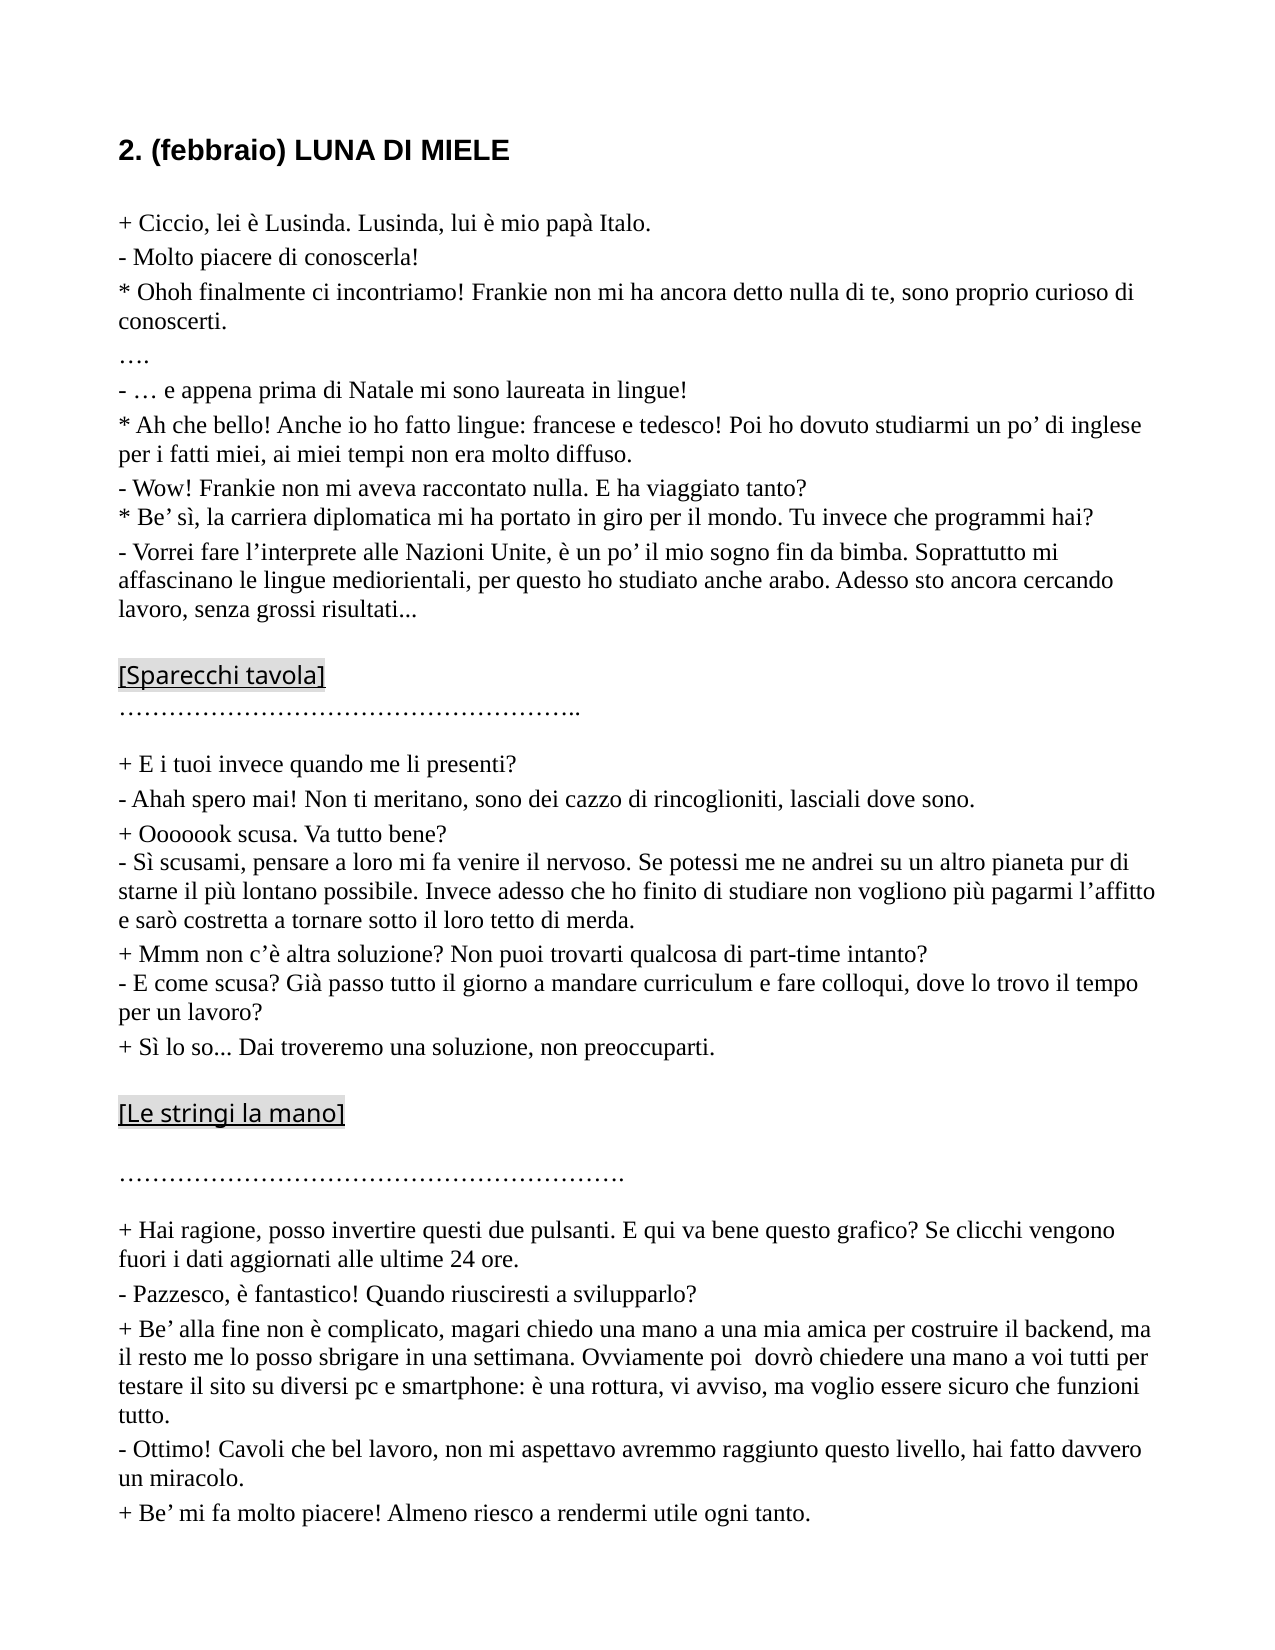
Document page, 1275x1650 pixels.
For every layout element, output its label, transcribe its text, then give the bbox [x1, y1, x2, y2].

text * Ah che bello! Anche io ho fatto lingue: francese e tedesco! Poi ho dovuto studiarmi un po’ di inglese per i fatti miei, ai miei tempi non era molto diffuso. [118, 410, 1157, 467]
text + Be’ mi fa molto piacere! Almeno riesco a rendermi utile ogni tanto. [118, 1498, 1157, 1527]
text [Le stringi la mano] [126, 1095, 242, 1124]
text - Ottimo! Cavoli che bel lavoro, non mi aspettavo avremmo raggiunto questo livello, hai fatto davvero un miracolo. [118, 1434, 1157, 1492]
text - Molto piacere di conoscerla! [118, 242, 1157, 271]
text [Sparecchi tavola] [325, 658, 1157, 692]
text - Wow! Frankie non mi aveva raccontato nulla. E ha viaggiato tanto? * Be’ sì, la carriera diplomatica mi ha portato in giro per il mondo. Tu invece che programmi hai? [118, 473, 1157, 531]
text + E i tuoi invece quando me li presenti? [118, 749, 1157, 778]
text + Ooooook scusa. Va tutto bene? - Sì scusami, pensare a loro mi fa venire il nervoso. Se potessi me ne andrei su un altro pianeta pur di starne il più lontano possibile. Invece adesso che ho finito di studiare non vogliono più pagarmi l’affitto e sarò costretta a tornare sotto il loro tetto di merda. [118, 819, 1157, 934]
text ……………………………………………………. [118, 1158, 1157, 1187]
text ……………………………………………….. [118, 692, 1157, 721]
text [Le stringi la mano] [345, 1095, 1157, 1129]
text - Pazzesco, è fantastico! Quando riusciresti a svilupparlo? [118, 1279, 1157, 1308]
text - … e appena prima di Natale mi sono laureata in lingue! [118, 375, 1157, 404]
text - Ahah spero mai! Non ti meritano, sono dei cazzo di rincoglioniti, lasciali dove sono. [118, 784, 1157, 813]
text * Ohoh finalmente ci incontriamo! Frankie non mi ha ancora detto nulla di te, sono proprio curioso di conoscerti. [118, 277, 1157, 334]
text + Hai ragione, posso invertire questi due pulsanti. E qui va bene questo grafico? Se clicchi vengono fuori i dati aggiornati alle ultime 24 ore. [118, 1216, 1157, 1273]
text + Ciccio, lei è Lusinda. Lusinda, lui è mio papà Italo. [118, 208, 1157, 236]
subtitle 2. (febbraio) LUNA DI MIELE [118, 133, 1157, 166]
text + Mmm non c’è altra soluzione? Non puoi trovarti qualcosa di part-time intanto? - E come scusa? Già passo tutto il giorno a mandare curriculum e fare colloqui, dove lo trovo il tempo per un lavoro? [118, 939, 1157, 1026]
text + Sì lo so... Dai troveremo una soluzione, non preoccuparti. [118, 1032, 1157, 1061]
text - Vorrei fare l’interprete alle Nazioni Unite, è un po’ il mio sogno fin da bimba. Soprattutto mi affascinano le lingue mediorientali, per questo ho studiato anche arabo. Adesso sto ancora cercando lavoro, senza grossi risultati... [118, 537, 1157, 623]
text …. [118, 341, 1157, 369]
text + Be’ alla fine non è complicato, magari chiedo una mano a una mia amica per costruire il backend, ma il resto me lo posso sbrigare in una settimana. Ovviamente poi dovrò chiedere una mano a voi tutti per testare il sito su diversi pc e smartphone: è una rottura, vi avviso, ma voglio essere sicuro che funzioni tutto. [118, 1314, 1157, 1429]
